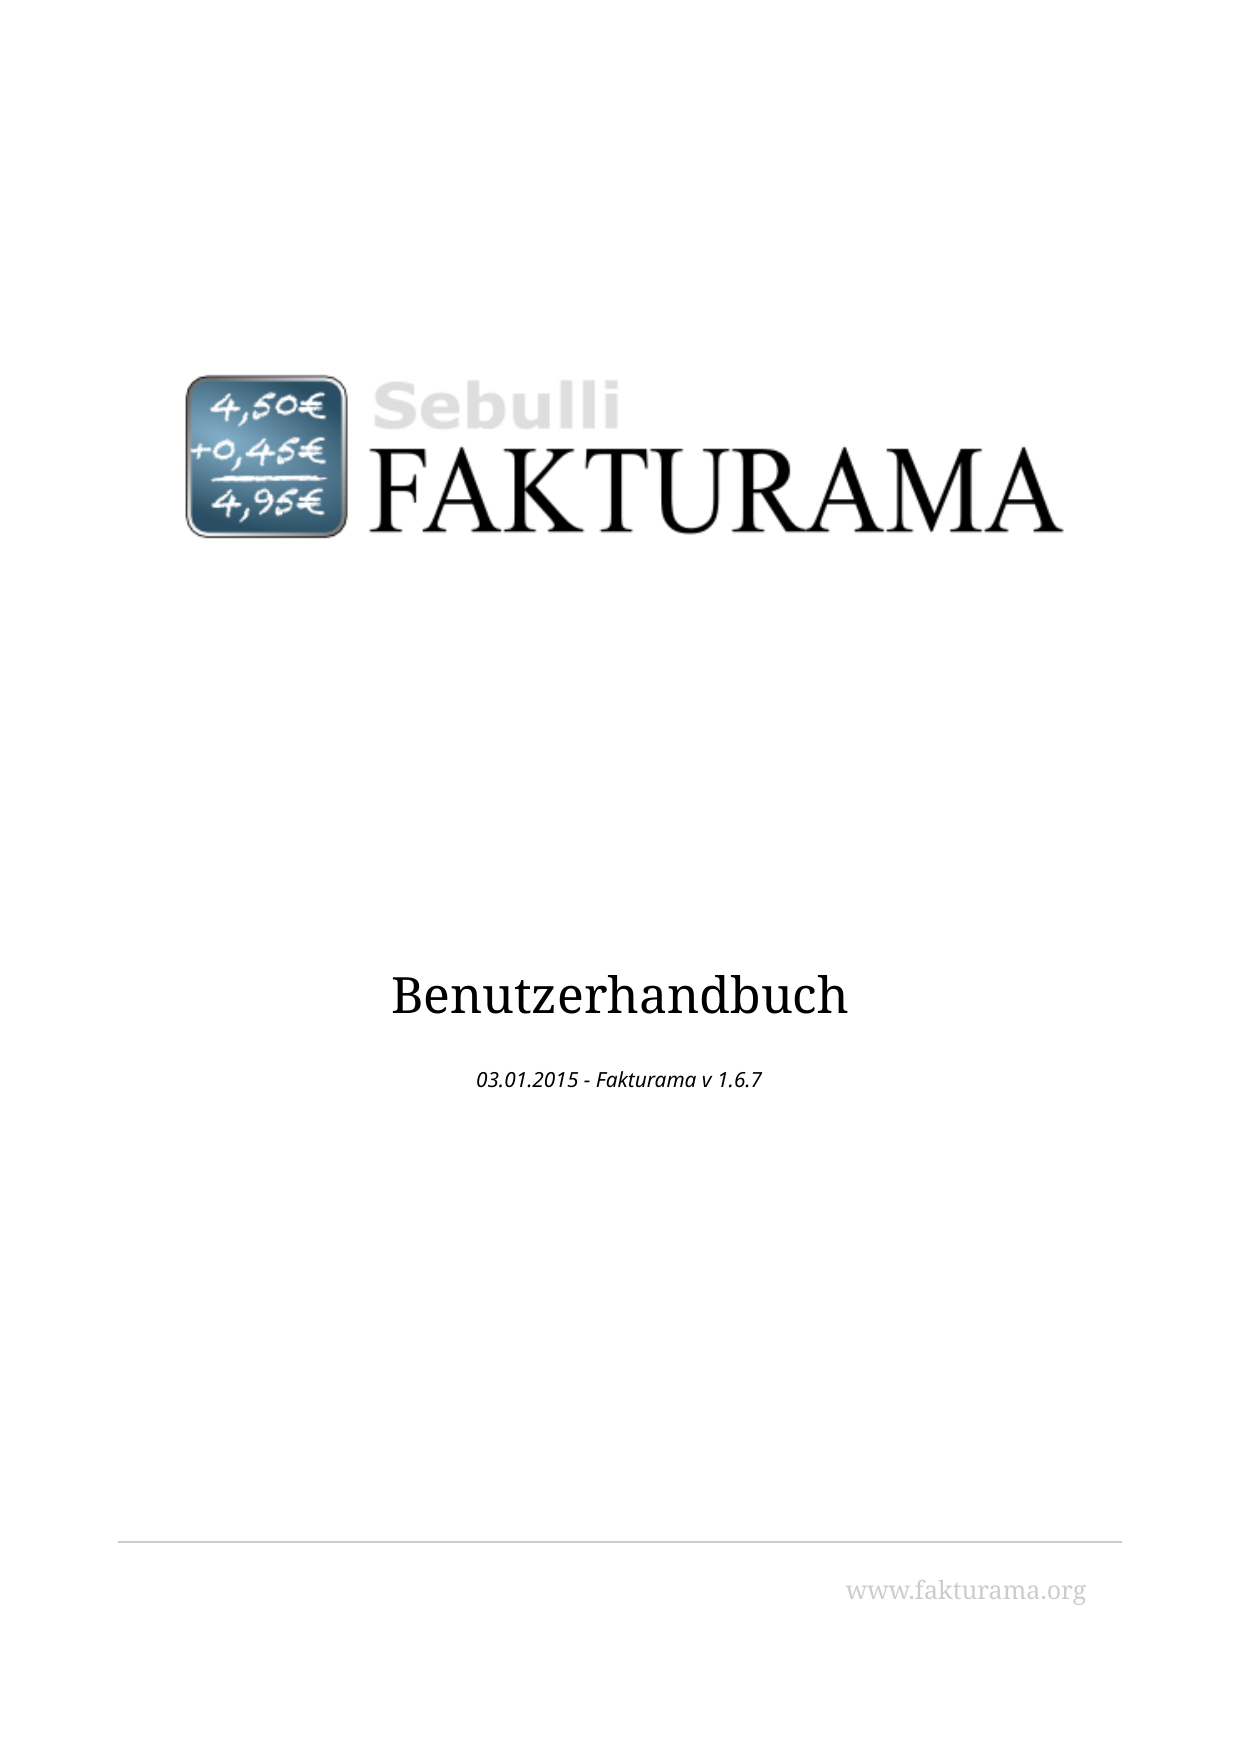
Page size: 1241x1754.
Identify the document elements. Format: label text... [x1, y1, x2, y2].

picture [166, 367, 1074, 545]
title Benutzerhandbuch [118, 960, 1122, 1028]
subtitle 03.01.2015 - Fakturama v 1.6.7 [118, 1066, 1122, 1094]
